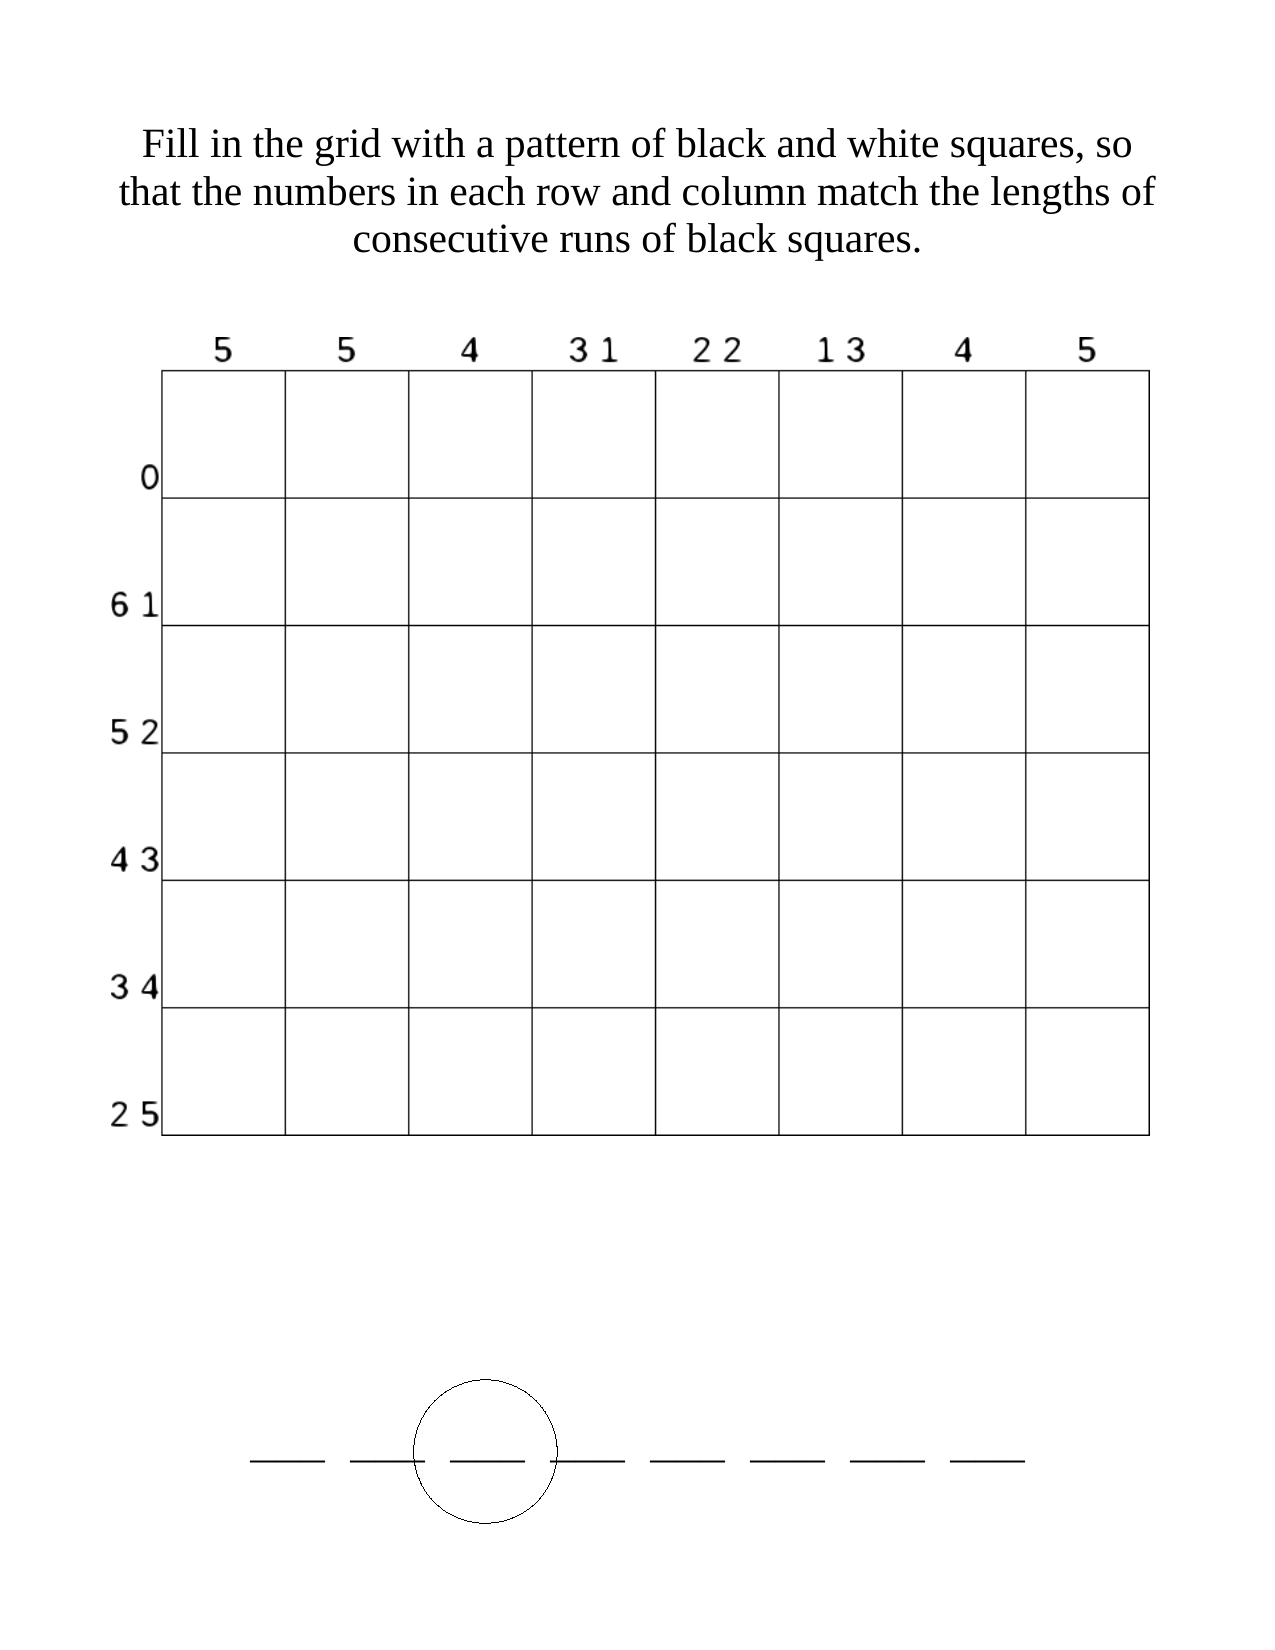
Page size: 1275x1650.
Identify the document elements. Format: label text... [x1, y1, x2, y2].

picture [111, 337, 1150, 1136]
text Fill in the grid with a pattern of black and white squares, so that the numbers in each row and column match the lengths of consecutive runs of black squares. [118, 118, 1157, 262]
text ___ ___ ___ ___ ___ ___ ___ ___ [118, 1423, 1157, 1471]
